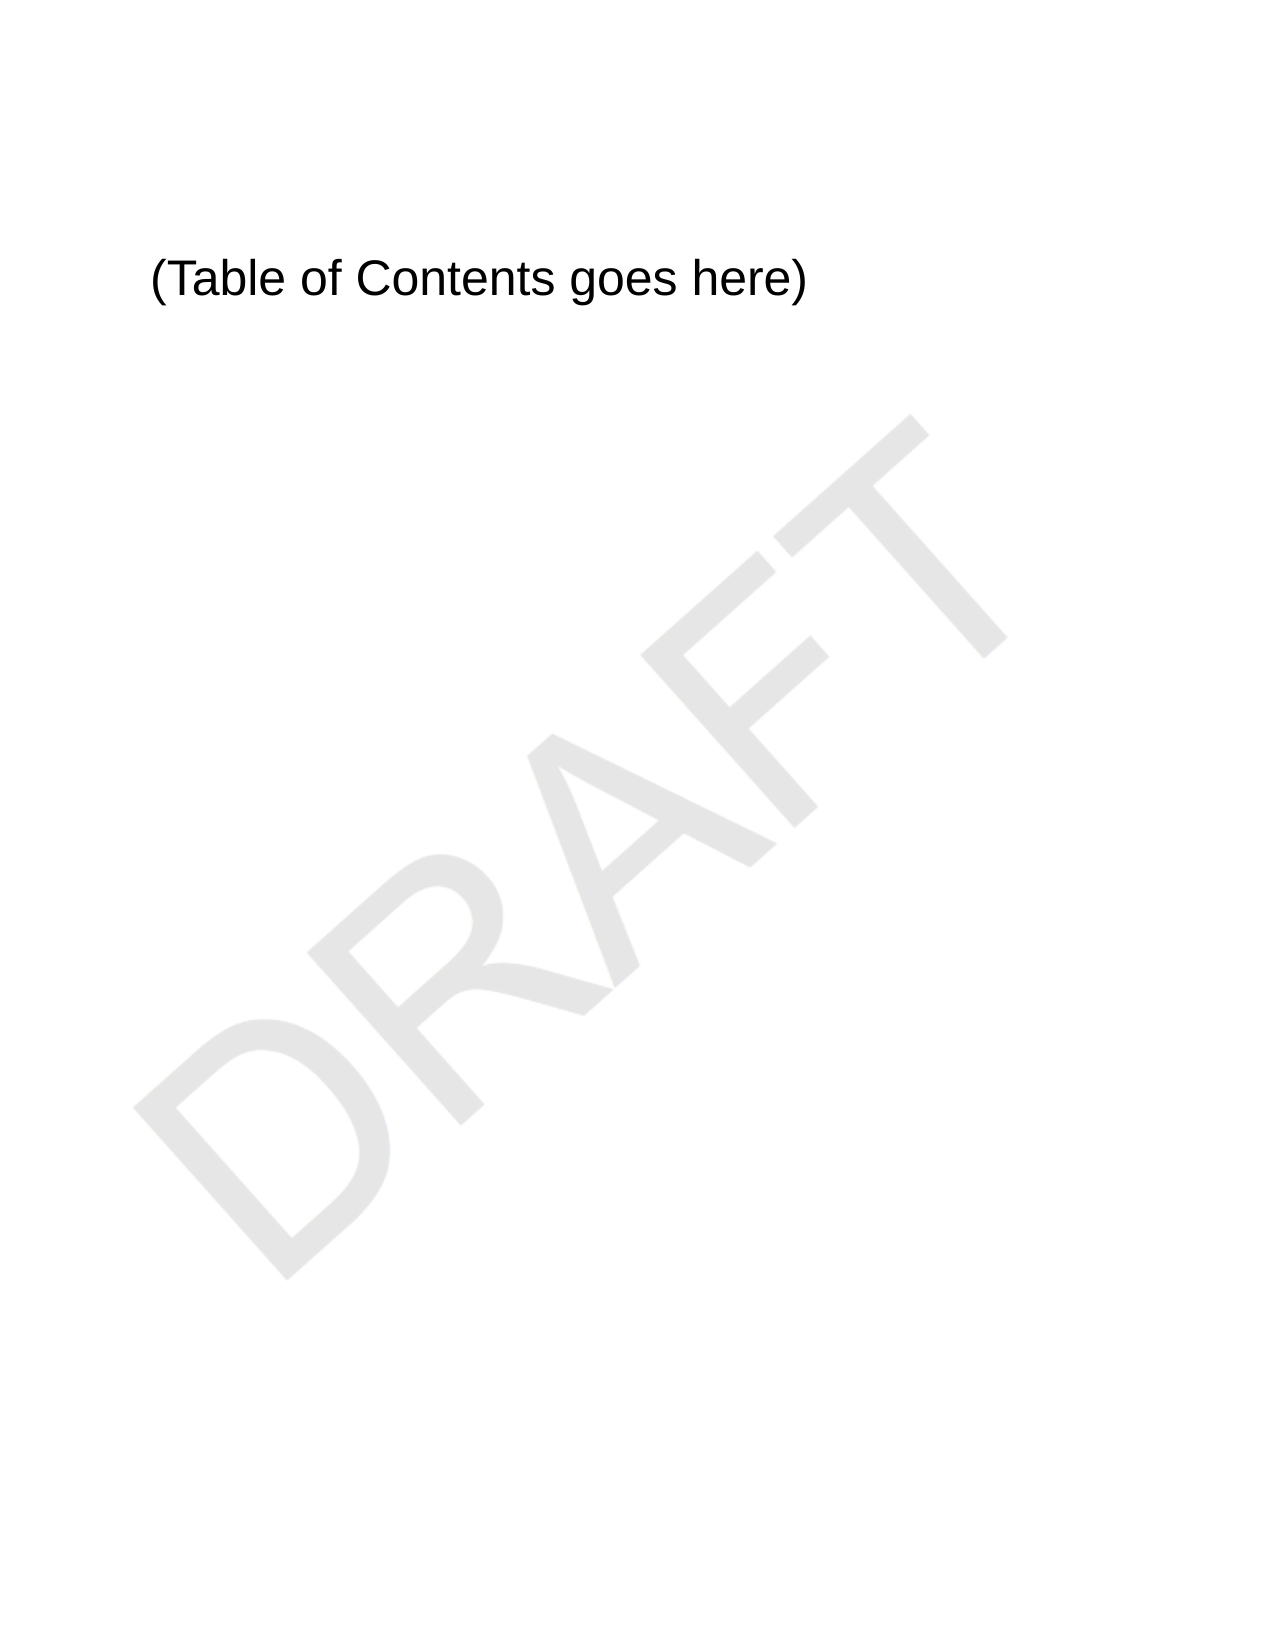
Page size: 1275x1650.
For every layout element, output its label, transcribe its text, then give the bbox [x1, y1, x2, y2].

picture [237, 424, 1038, 1225]
subtitle (Table of Contents goes here) [150, 242, 1125, 309]
